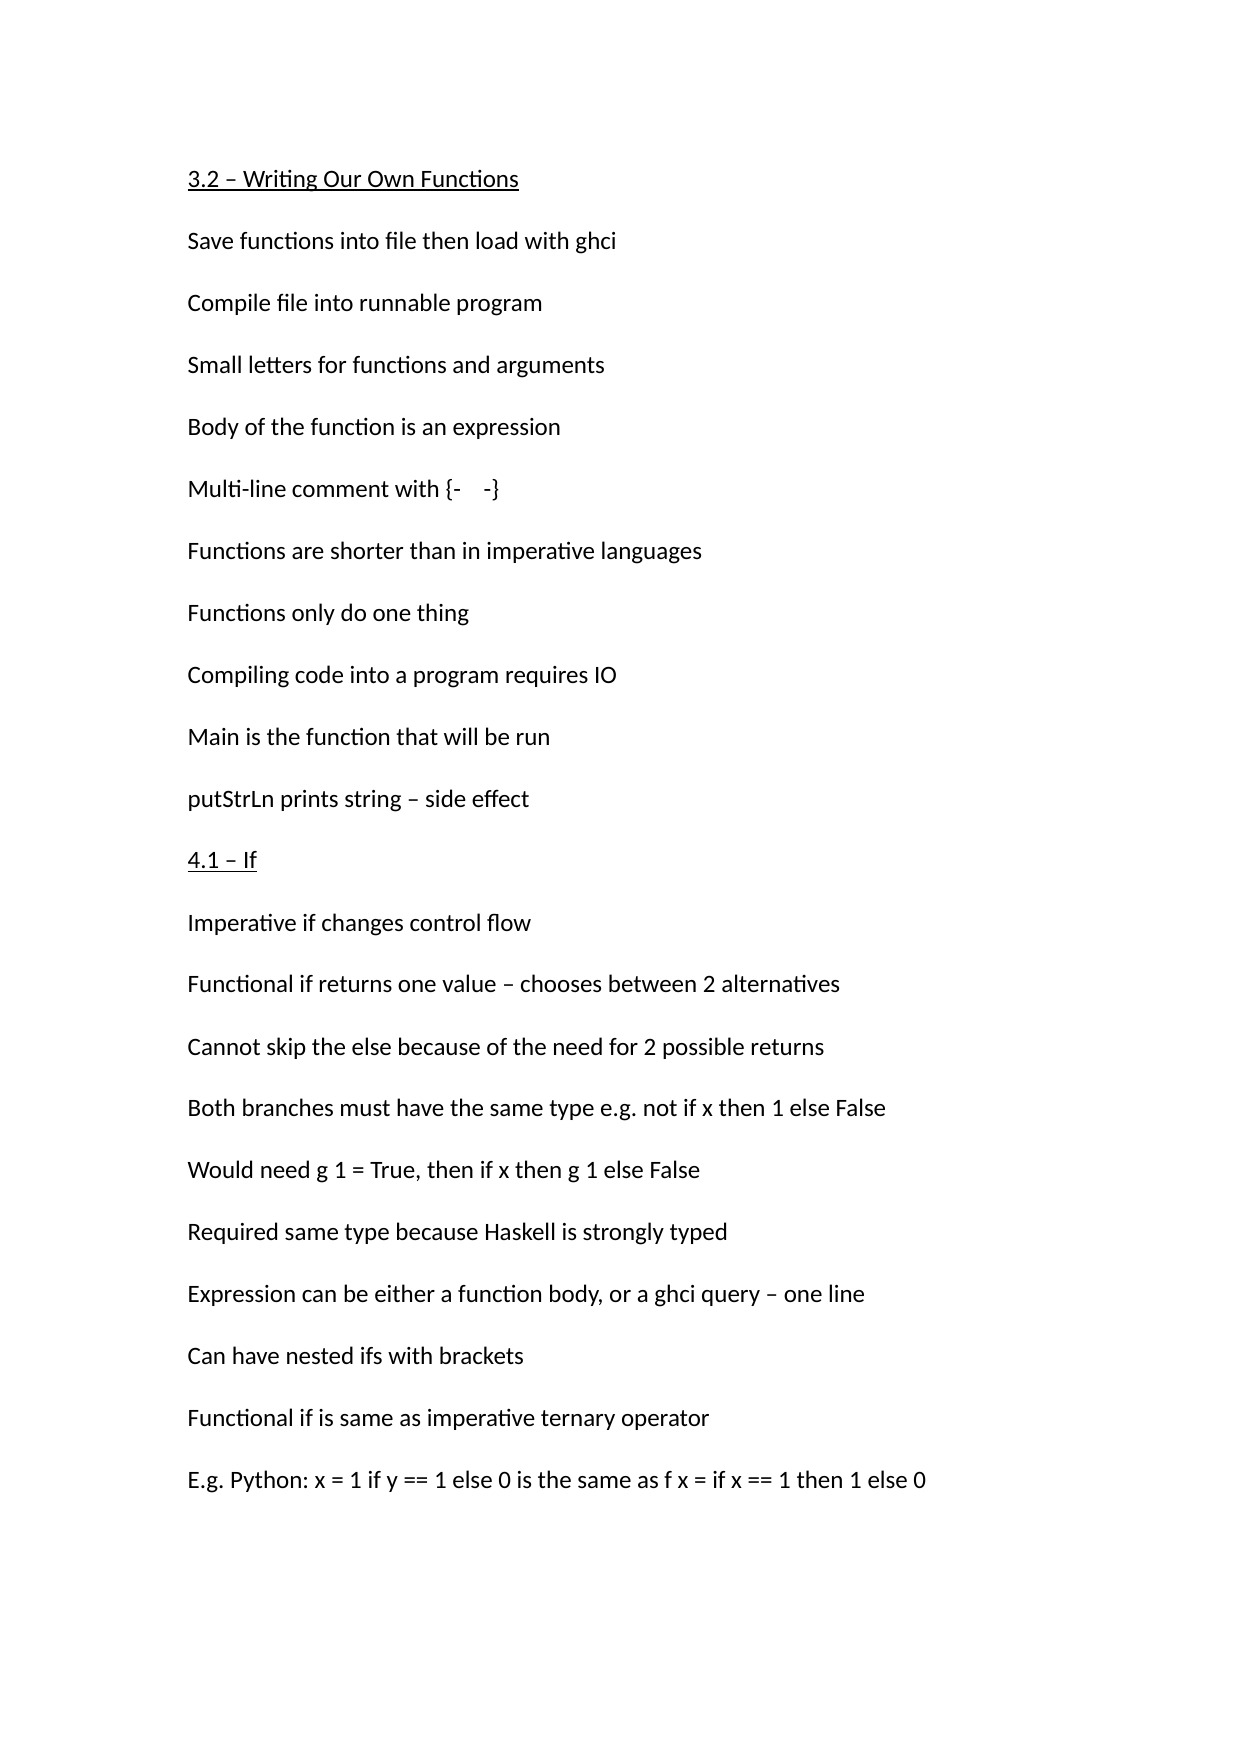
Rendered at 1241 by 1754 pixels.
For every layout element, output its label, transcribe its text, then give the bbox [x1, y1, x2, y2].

text Multi-line comment with {- -} [187, 472, 1053, 504]
text Functions only do one thing [187, 596, 1053, 628]
text Cannot skip the else because of the need for 2 possible returns [187, 1030, 1053, 1062]
text Would need g 1 = True, then if x then g 1 else False [187, 1154, 1053, 1186]
text Required same type because Haskell is strongly typed [187, 1216, 1053, 1248]
text 3.2 – Writing Our Own Functions [187, 162, 1053, 194]
text putStrLn prints string – side effect [187, 782, 1053, 814]
text Expression can be either a function body, or a ghci query – one line [187, 1278, 1053, 1310]
text Imperative if changes control flow [187, 906, 1053, 938]
text Compiling code into a program requires IO [187, 658, 1053, 690]
text Main is the function that will be run [187, 720, 1053, 752]
text E.g. Python: x = 1 if y == 1 else 0 is the same as f x = if x == 1 then 1 else 0 [187, 1463, 1053, 1496]
text Small letters for functions and arguments [187, 348, 1053, 380]
text Body of the function is an expression [187, 410, 1053, 442]
text Functional if returns one value – chooses between 2 alternatives [187, 968, 1053, 1000]
text Can have nested ifs with brackets [187, 1339, 1053, 1372]
text Functional if is same as imperative ternary operator [187, 1402, 1053, 1434]
text Functions are shorter than in imperative languages [187, 534, 1053, 566]
text Both branches must have the same type e.g. not if x then 1 else False [187, 1092, 1053, 1124]
text 4.1 – If [187, 844, 1053, 876]
text Compile file into runnable program [187, 286, 1053, 318]
text Save functions into file then load with ghci [187, 224, 1053, 256]
